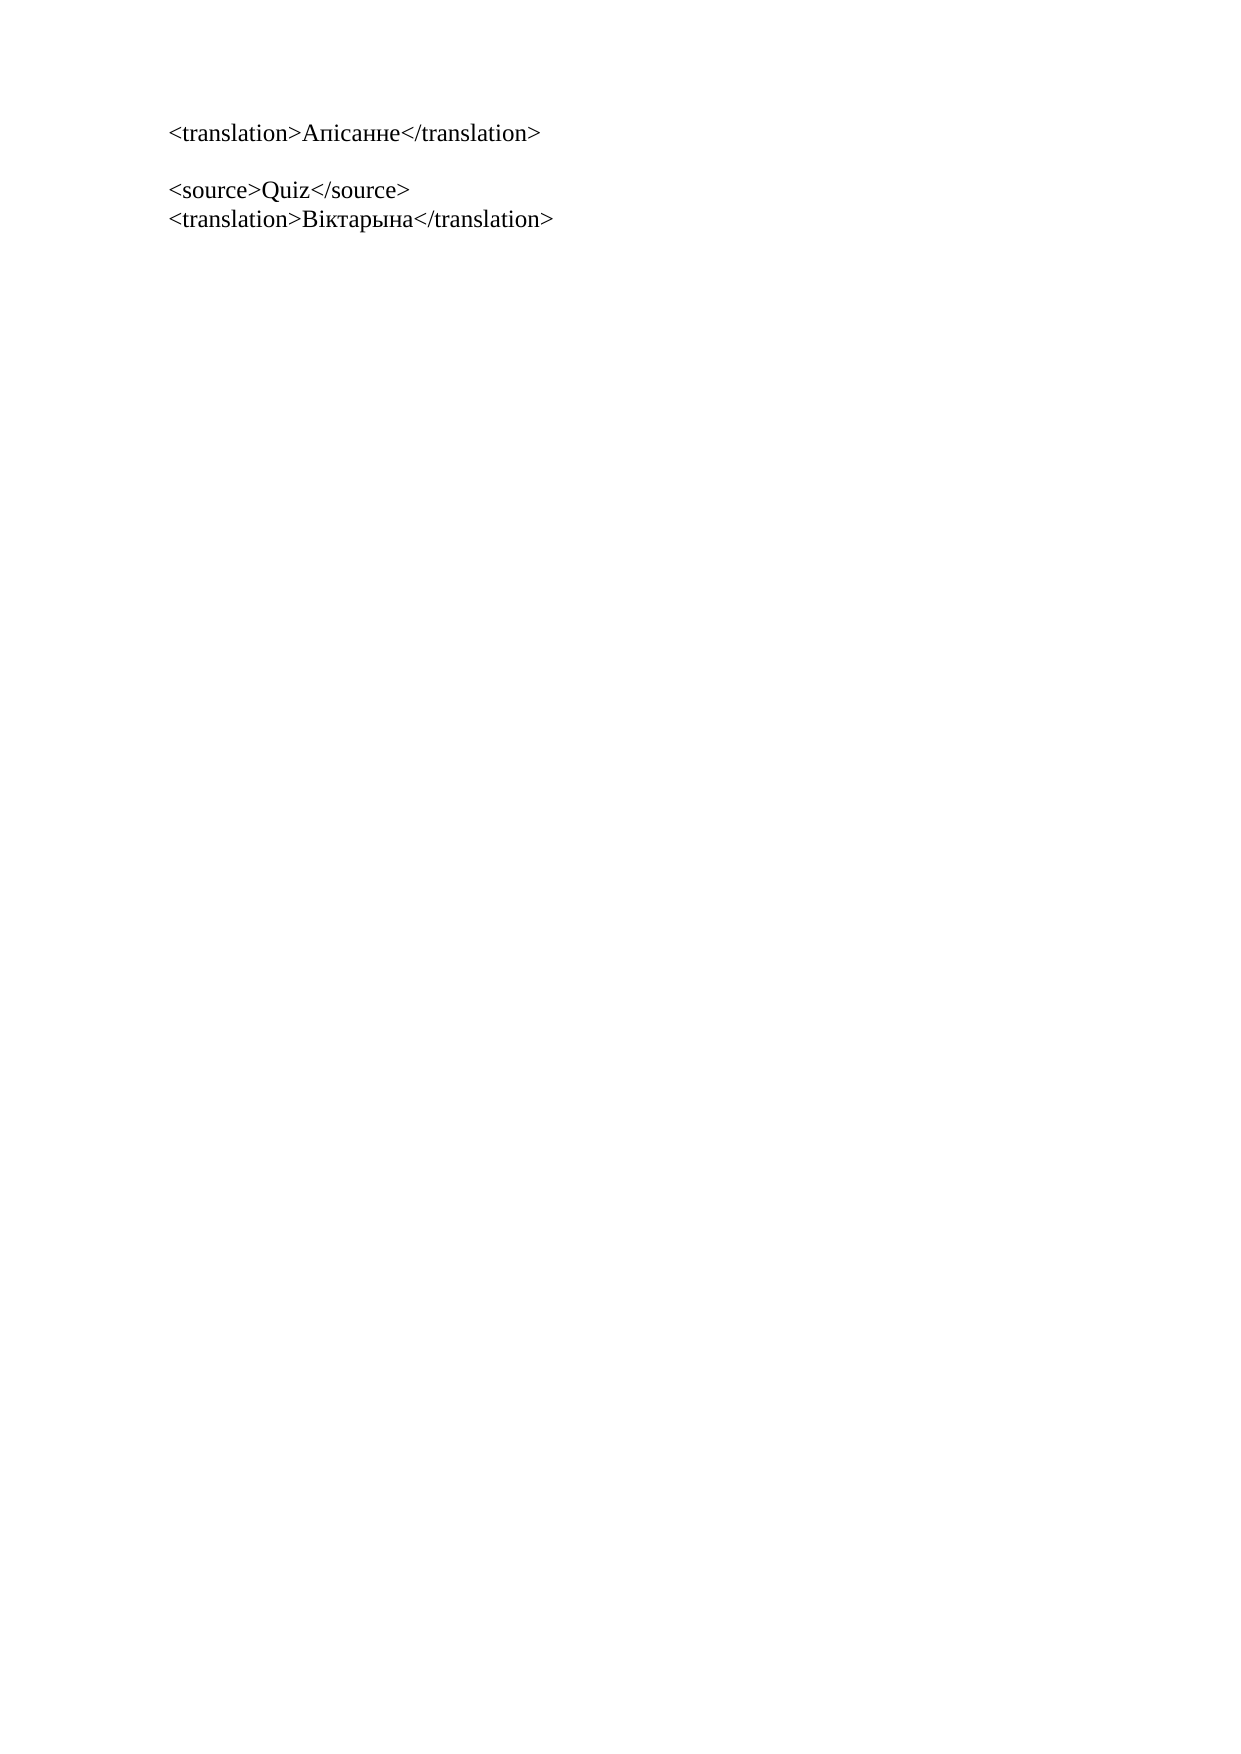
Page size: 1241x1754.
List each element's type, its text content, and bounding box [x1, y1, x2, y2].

text <translation>Апісанне</translation> <source>Quiz</source> [118, 118, 1122, 204]
text <translation>Віктарына</translation> [118, 204, 1122, 233]
